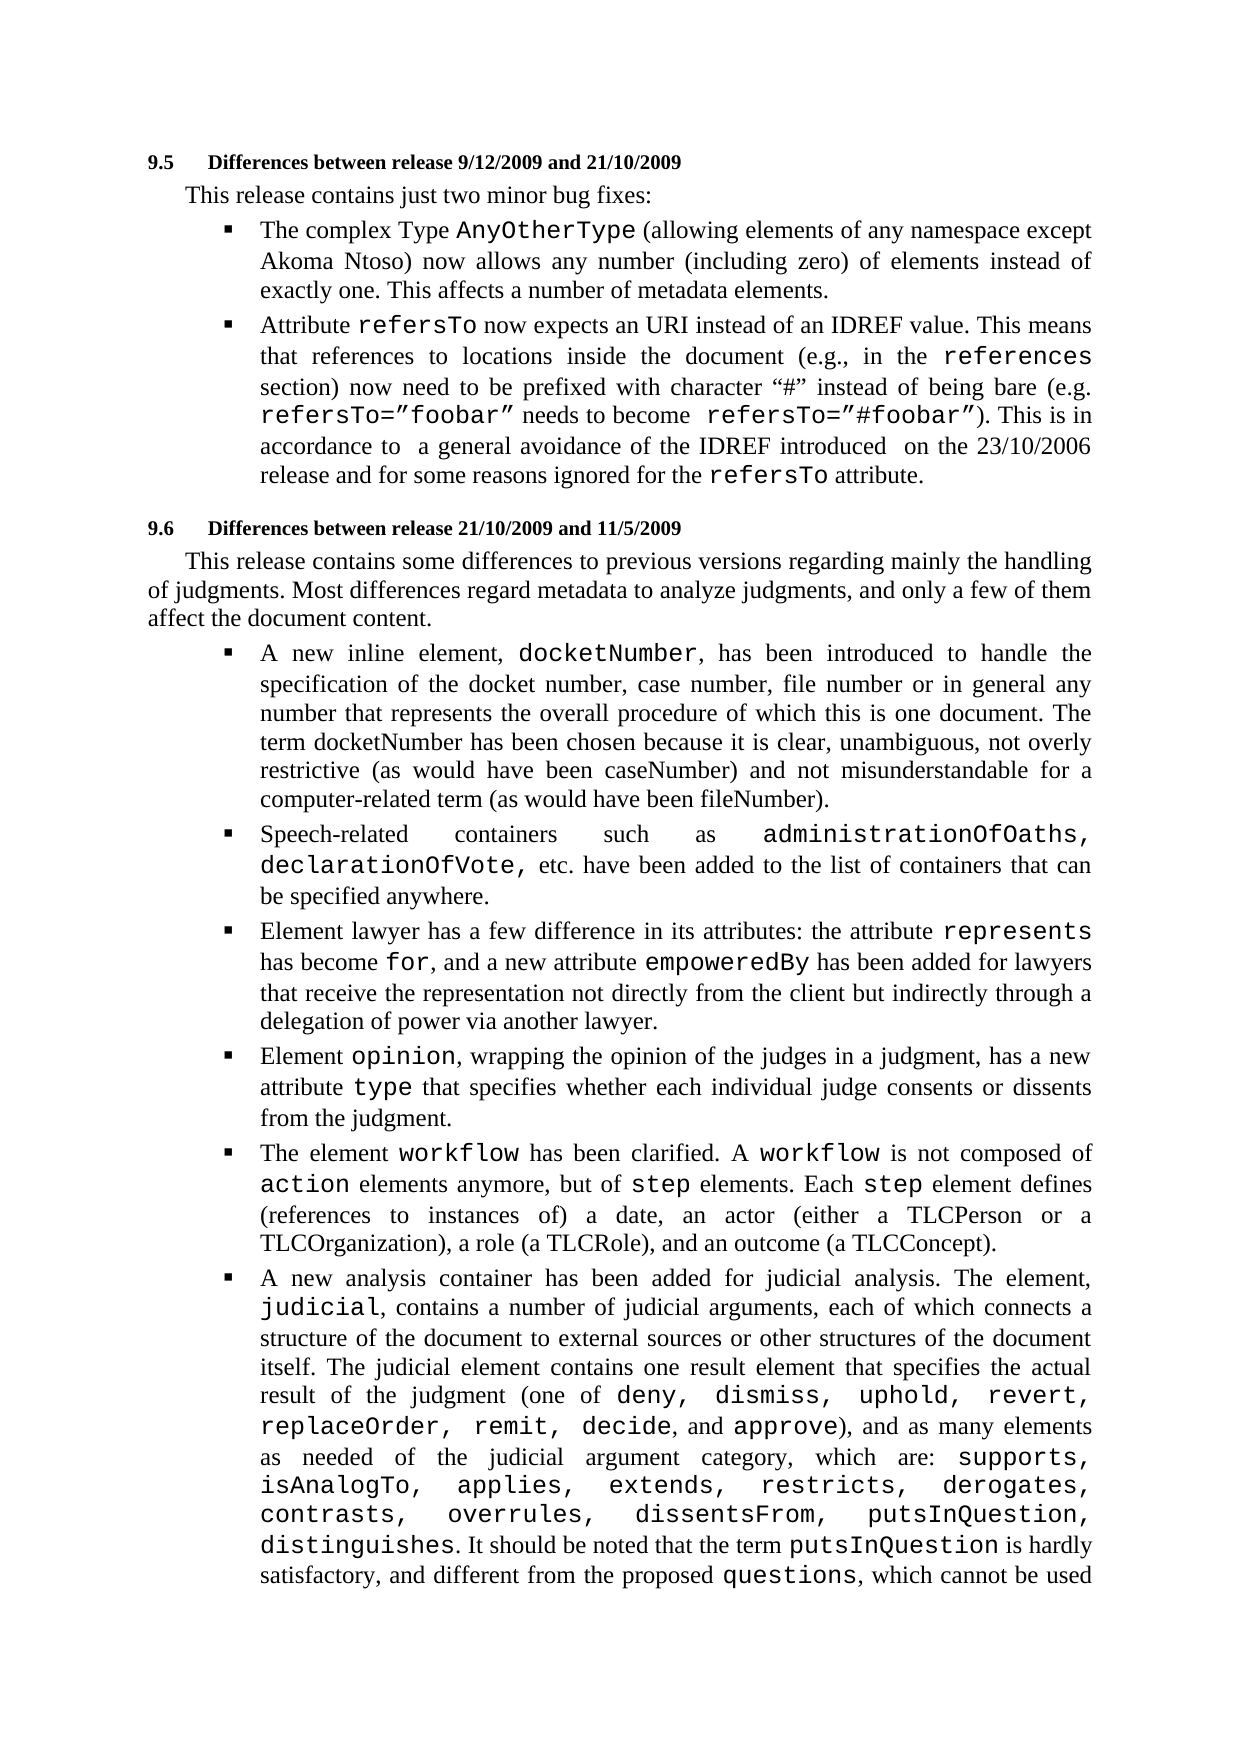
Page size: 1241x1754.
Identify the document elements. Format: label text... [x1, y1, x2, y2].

subtitle Differences between release 21/10/2009 and 11/5/2009 [148, 516, 1092, 540]
list A new inline element, docketNumber, has been introduced to handle the specification of the docket number, case number, file number or in general any number that represents the overall procedure of which this is one document. The term docketNumber has been chosen because it is clear, unambiguous, not overly restrictive (as would have been caseNumber) and not misunderstandable for a computer-related term (as would have been fileNumber). [222, 638, 1092, 813]
list Attribute refersTo now expects an URI instead of an IDREF value. This means that references to locations inside the document (e.g., in the references section) now need to be prefixed with character “#” instead of being bare (e.g. refersTo=”foobar” needs to become refersTo=”#foobar”). This is in accordance to a general avoidance of the IDREF introduced on the 23/10/2006 release and for some reasons ignored for the refersTo attribute. [222, 310, 1092, 491]
text This release contains some differences to previous versions regarding mainly the handling of judgments. Most differences regard metadata to analyze judgments, and only a few of them affect the document content. [148, 546, 1092, 632]
list A new analysis container has been added for judicial analysis. The element, judicial, contains a number of judicial arguments, each of which connects a structure of the document to external sources or other structures of the document itself. The judicial element contains one result element that specifies the actual result of the judgment (one of deny, dismiss, uphold, revert, replaceOrder, remit, decide, and approve), and as many elements as needed of the judicial argument category, which are: supports, isAnalogTo, applies, extends, restricts, derogates, contrasts, overrules, dissentsFrom, putsInQuestion, distinguishes. It should be noted that the term putsInQuestion is hardly satisfactory, and different from the proposed questions, which cannot be used [222, 1263, 1092, 1591]
list Speech-related containers such as administrationOfOaths, declarationOfVote, etc. have been added to the list of containers that can be specified anywhere. [222, 819, 1092, 910]
text This release contains just two minor bug fixes: [148, 180, 1092, 209]
subtitle Differences between release 9/12/2009 and 21/10/2009 [148, 150, 1092, 174]
list The element workflow has been clarified. A workflow is not composed of action elements anymore, but of step elements. Each step element defines (references to instances of) a date, an actor (either a TLCPerson or a TLCOrganization), a role (a TLCRole), and an outcome (a TLCConcept). [222, 1138, 1092, 1257]
list The complex Type AnyOtherType (allowing elements of any namespace except Akoma Ntoso) now allows any number (including zero) of elements instead of exactly one. This affects a number of metadata elements. [222, 215, 1092, 304]
list Element lawyer has a few difference in its attributes: the attribute represents has become for, and a new attribute empoweredBy has been added for lawyers that receive the representation not directly from the client but indirectly through a delegation of power via another lawyer. [222, 916, 1092, 1035]
list Element opinion, wrapping the opinion of the judges in a judgment, has a new attribute type that specifies whether each individual judge consents or dissents from the judgment. [222, 1041, 1092, 1132]
